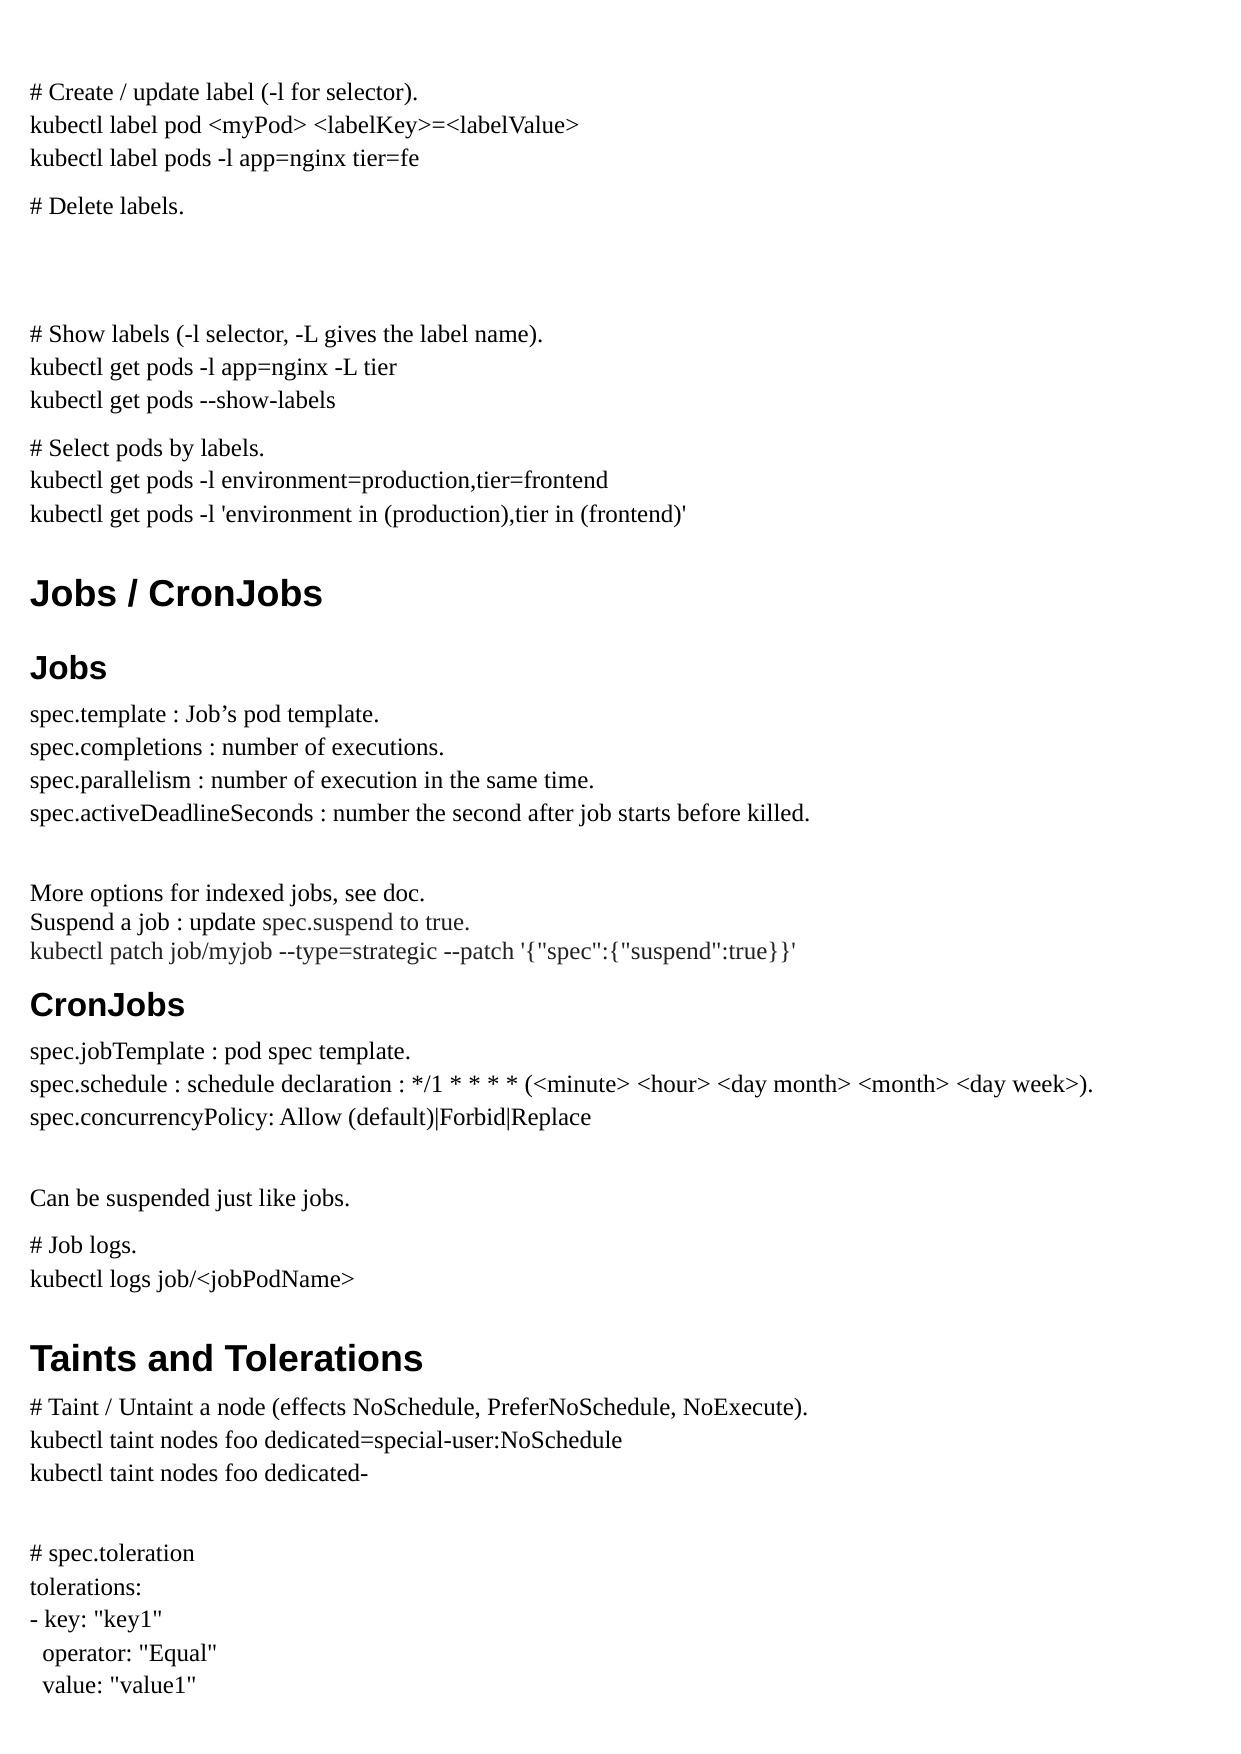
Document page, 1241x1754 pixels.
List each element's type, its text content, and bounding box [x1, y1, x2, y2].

subtitle spec.jobTemplate : pod spec template. spec.schedule : schedule declaration : */1 * * * * (<minute> <hour> <day month> <month> <day week>). spec.concurrencyPolicy: Allow (default)|Forbid|Replace [29, 1036, 1211, 1164]
subtitle # Create / update label (-l for selector). kubectl label pod <myPod> <labelKey>=<labelValue> kubectl label pods -l app=nginx tier=fe [29, 77, 1211, 172]
subtitle # Select pods by labels. kubectl get pods -l environment=production,tier=frontend kubectl get pods -l 'environment in (production),tier in (frontend)' [29, 433, 1211, 527]
subtitle spec.template : Job’s pod template. spec.completions : number of executions. spec.parallelism : number of execution in the same time. spec.activeDeadlineSeconds : number the second after job starts before killed. [29, 699, 1211, 859]
subtitle Jobs [29, 648, 1211, 686]
text More options for indexed jobs, see doc. Suspend a job : update spec.suspend to true. kubectl patch job/myjob --type=strategic --patch '{"spec":{"suspend":true}}' [29, 878, 1211, 964]
subtitle # spec.toleration tolerations: - key: "key1" operator: "Equal" value: "value1" [29, 1538, 1211, 1699]
subtitle # Job logs. kubectl logs job/<jobPodName> [29, 1231, 1211, 1292]
subtitle Taints and Tolerations [29, 1336, 1211, 1379]
subtitle CronJobs [29, 985, 1211, 1024]
subtitle Jobs / CronJobs [29, 571, 1211, 614]
subtitle Can be suspended just like jobs. [29, 1183, 1211, 1212]
subtitle # Taint / Untaint a node (effects NoSchedule, PreferNoSchedule, NoExecute). kubectl taint nodes foo dedicated=special-user:NoSchedule kubectl taint nodes foo dedicated- [29, 1392, 1211, 1520]
subtitle # Delete labels. [29, 191, 1211, 252]
subtitle # Show labels (-l selector, -L gives the label name). kubectl get pods -l app=nginx -L tier kubectl get pods --show-labels [29, 319, 1211, 414]
